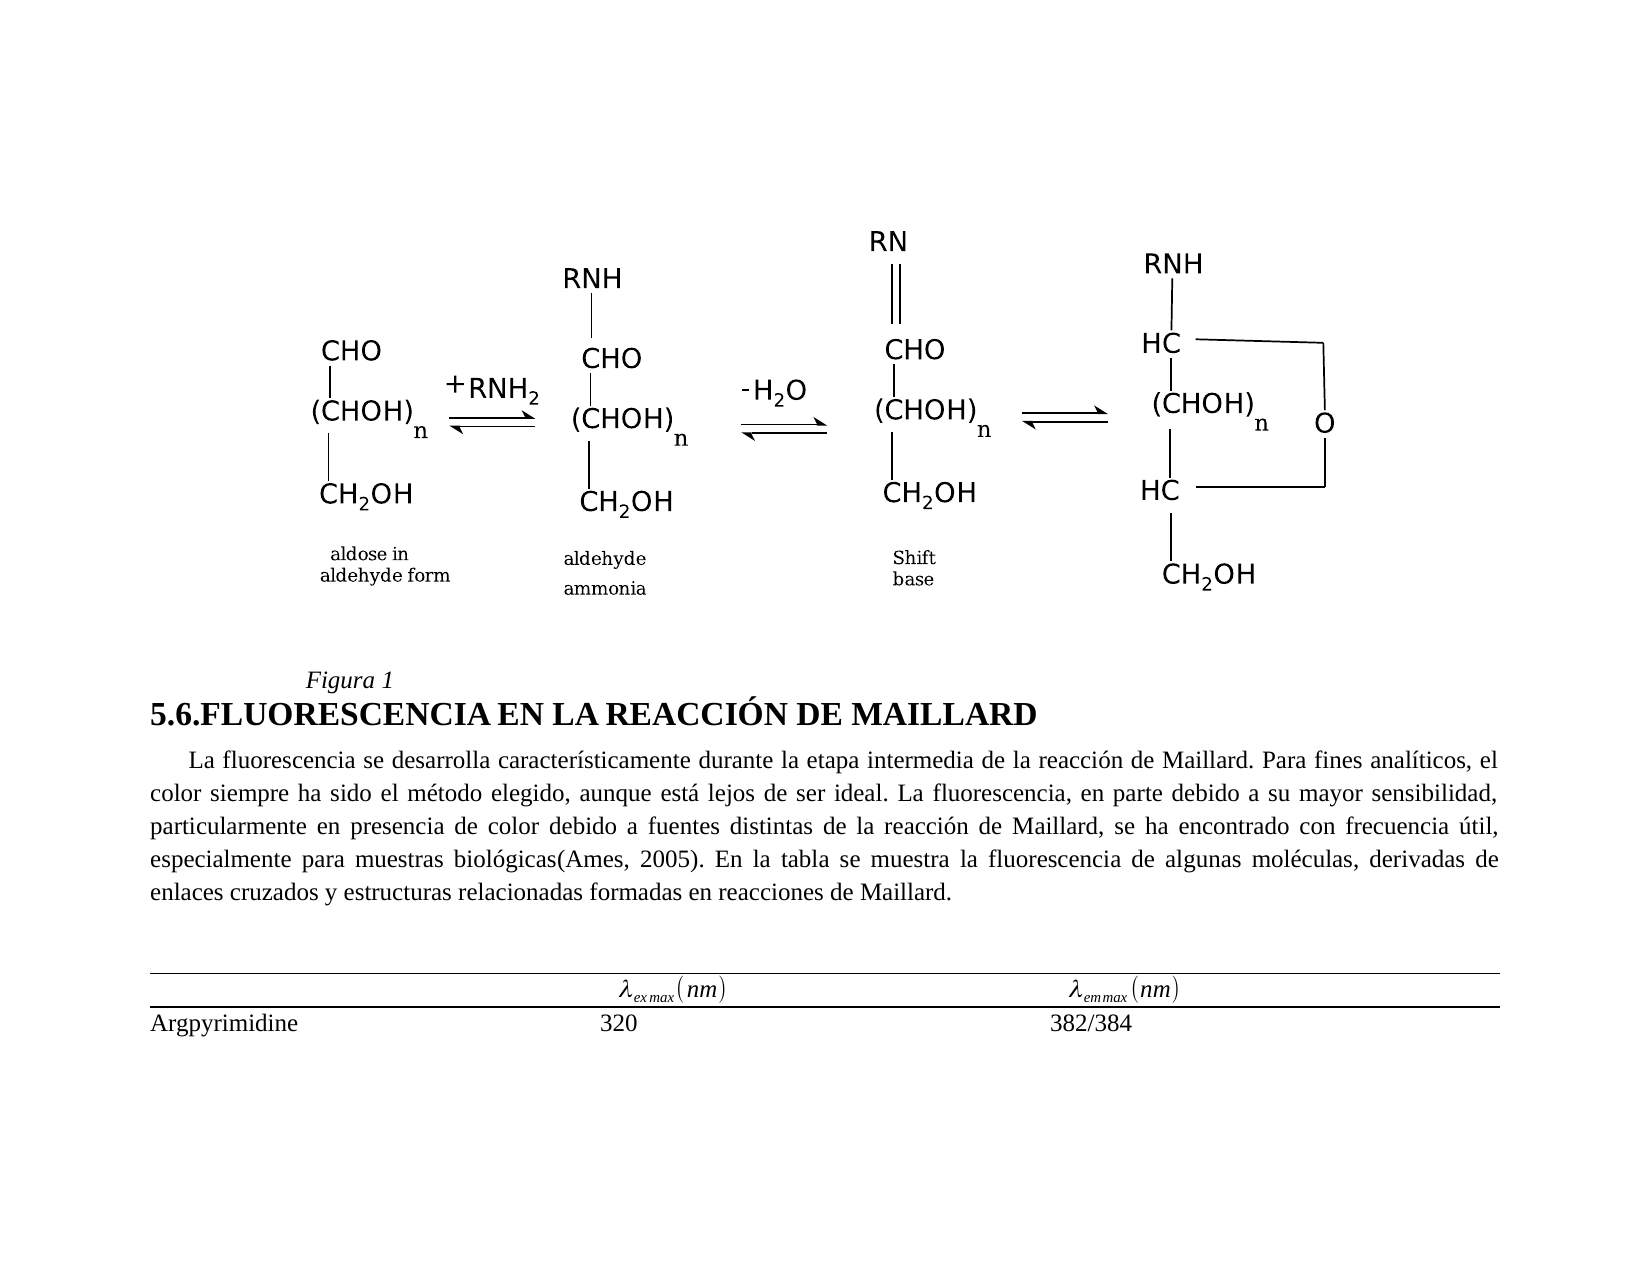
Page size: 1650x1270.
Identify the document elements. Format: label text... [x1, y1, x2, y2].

text La fluorescencia se desarrolla característicamente durante la etapa intermedia de la reacción de Maillard. Para fines analíticos, el color siempre ha sido el método elegido, aunque está lejos de ser ideal. La fluorescencia, en parte debido a su mayor sensibilidad, particularmente en presencia de color debido a fuentes distintas de la reacción de Maillard, se ha encontrado con frecuencia útil, especialmente para muestras biológicas(Ames, 2005)⁠. En la tabla se muestra la fluorescencia de algunas moléculas, derivadas de enlaces cruzados y estructuras relacionadas formadas en reacciones de Maillard. [150, 745, 1500, 906]
table_cell 382/384 [1050, 1008, 1500, 1036]
text Figura 1 [306, 221, 1344, 694]
table_header [1050, 974, 1500, 1006]
table_cell 320 [600, 1008, 1050, 1036]
table_header [150, 974, 600, 1006]
table_header [600, 974, 1050, 1006]
table_cell Argpyrimidine [150, 1008, 600, 1036]
subtitle 5.6.FLUORESCENCIA EN LA REACCIÓN DE MAILLARD [150, 610, 1500, 733]
